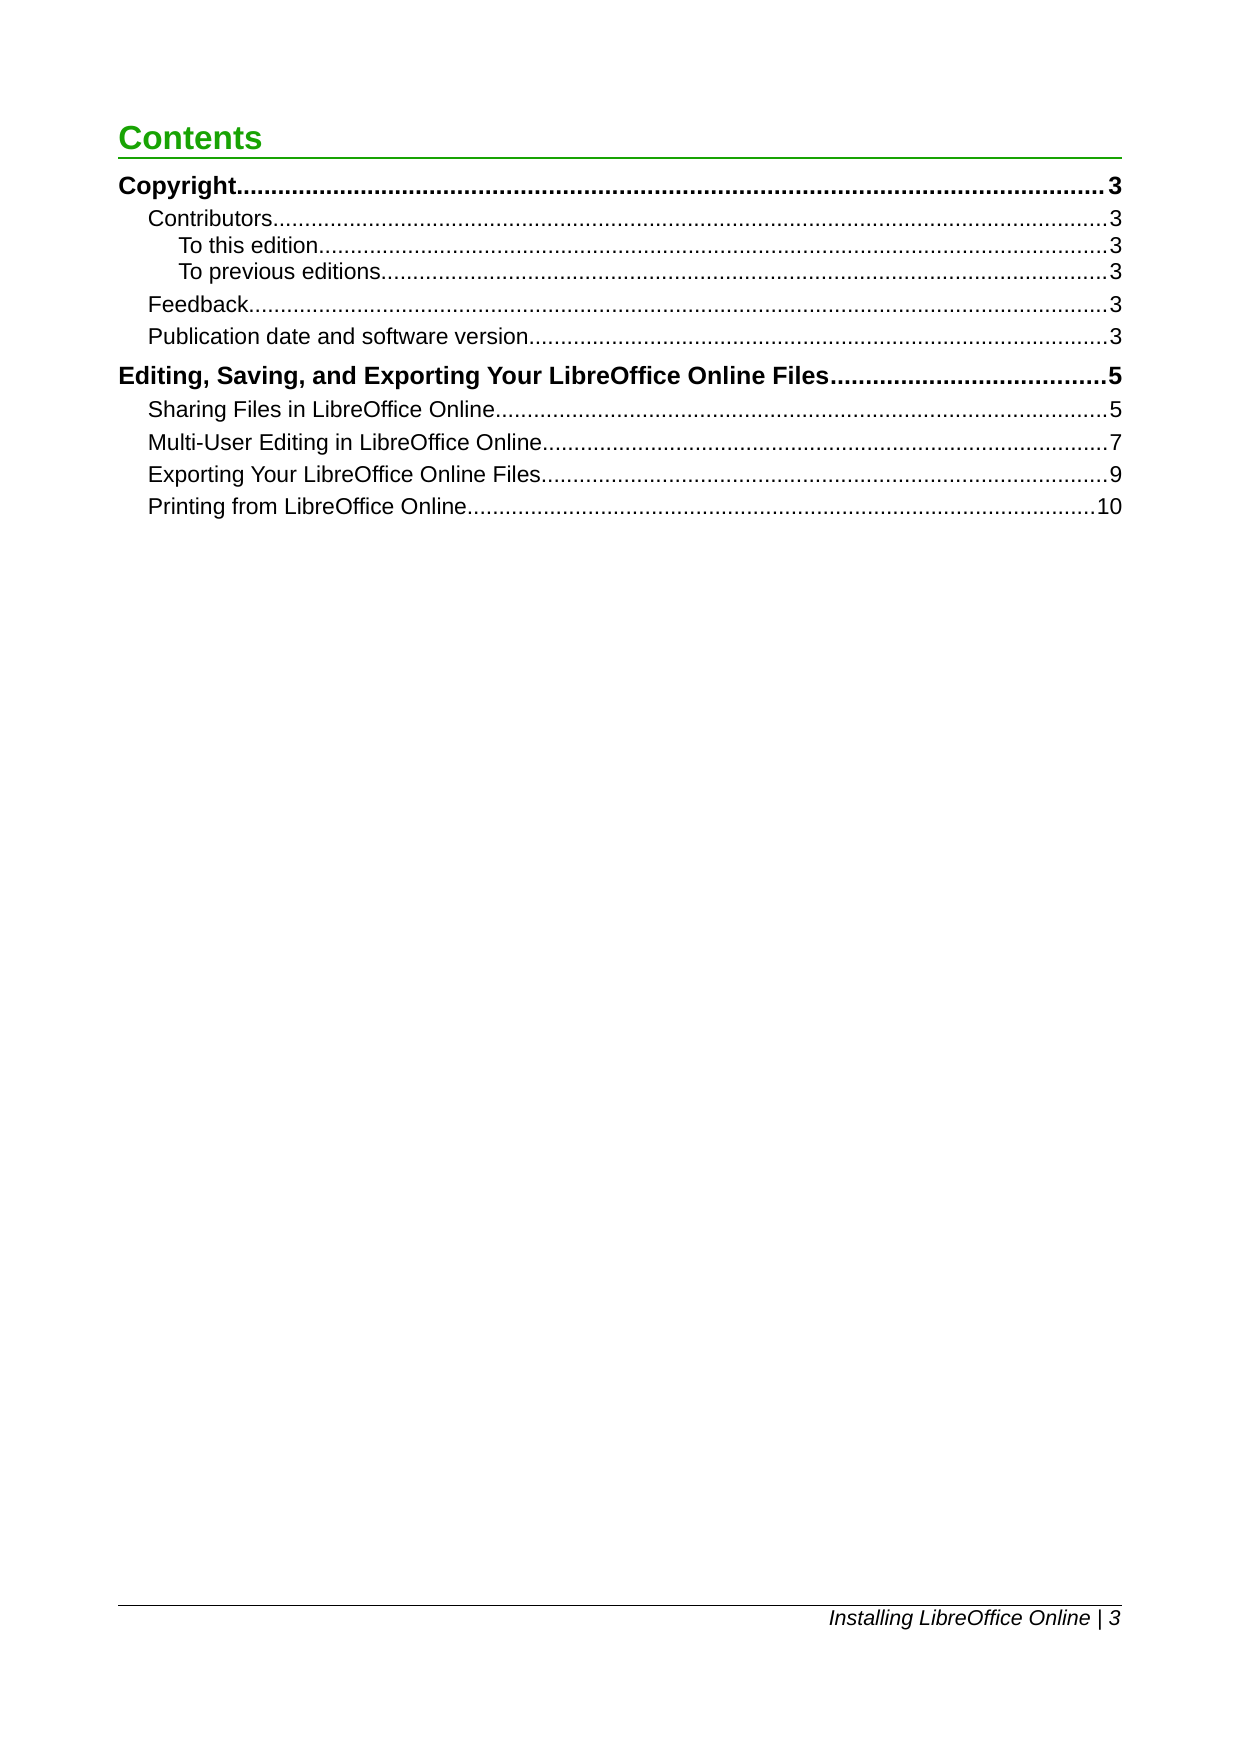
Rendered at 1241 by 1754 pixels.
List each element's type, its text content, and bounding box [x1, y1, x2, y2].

text Contributors 3 [148, 205, 1122, 232]
text To previous editions 3 [178, 258, 1122, 284]
text Multi-User Editing in LibreOffice Online 7 [148, 428, 1122, 455]
text Publication date and software version 3 [148, 323, 1122, 349]
subtitle Contents [118, 118, 1122, 157]
text Feedback 3 [148, 291, 1122, 317]
text Copyright 3 [118, 171, 1122, 199]
text Editing, Saving, and Exporting Your LibreOffice Online Files 5 [118, 361, 1122, 390]
text To this edition 3 [178, 232, 1122, 258]
text Printing from LibreOffice Online 10 [148, 493, 1122, 519]
text Sharing Files in LibreOffice Online 5 [148, 396, 1122, 422]
text Exporting Your LibreOffice Online Files 9 [148, 461, 1122, 487]
